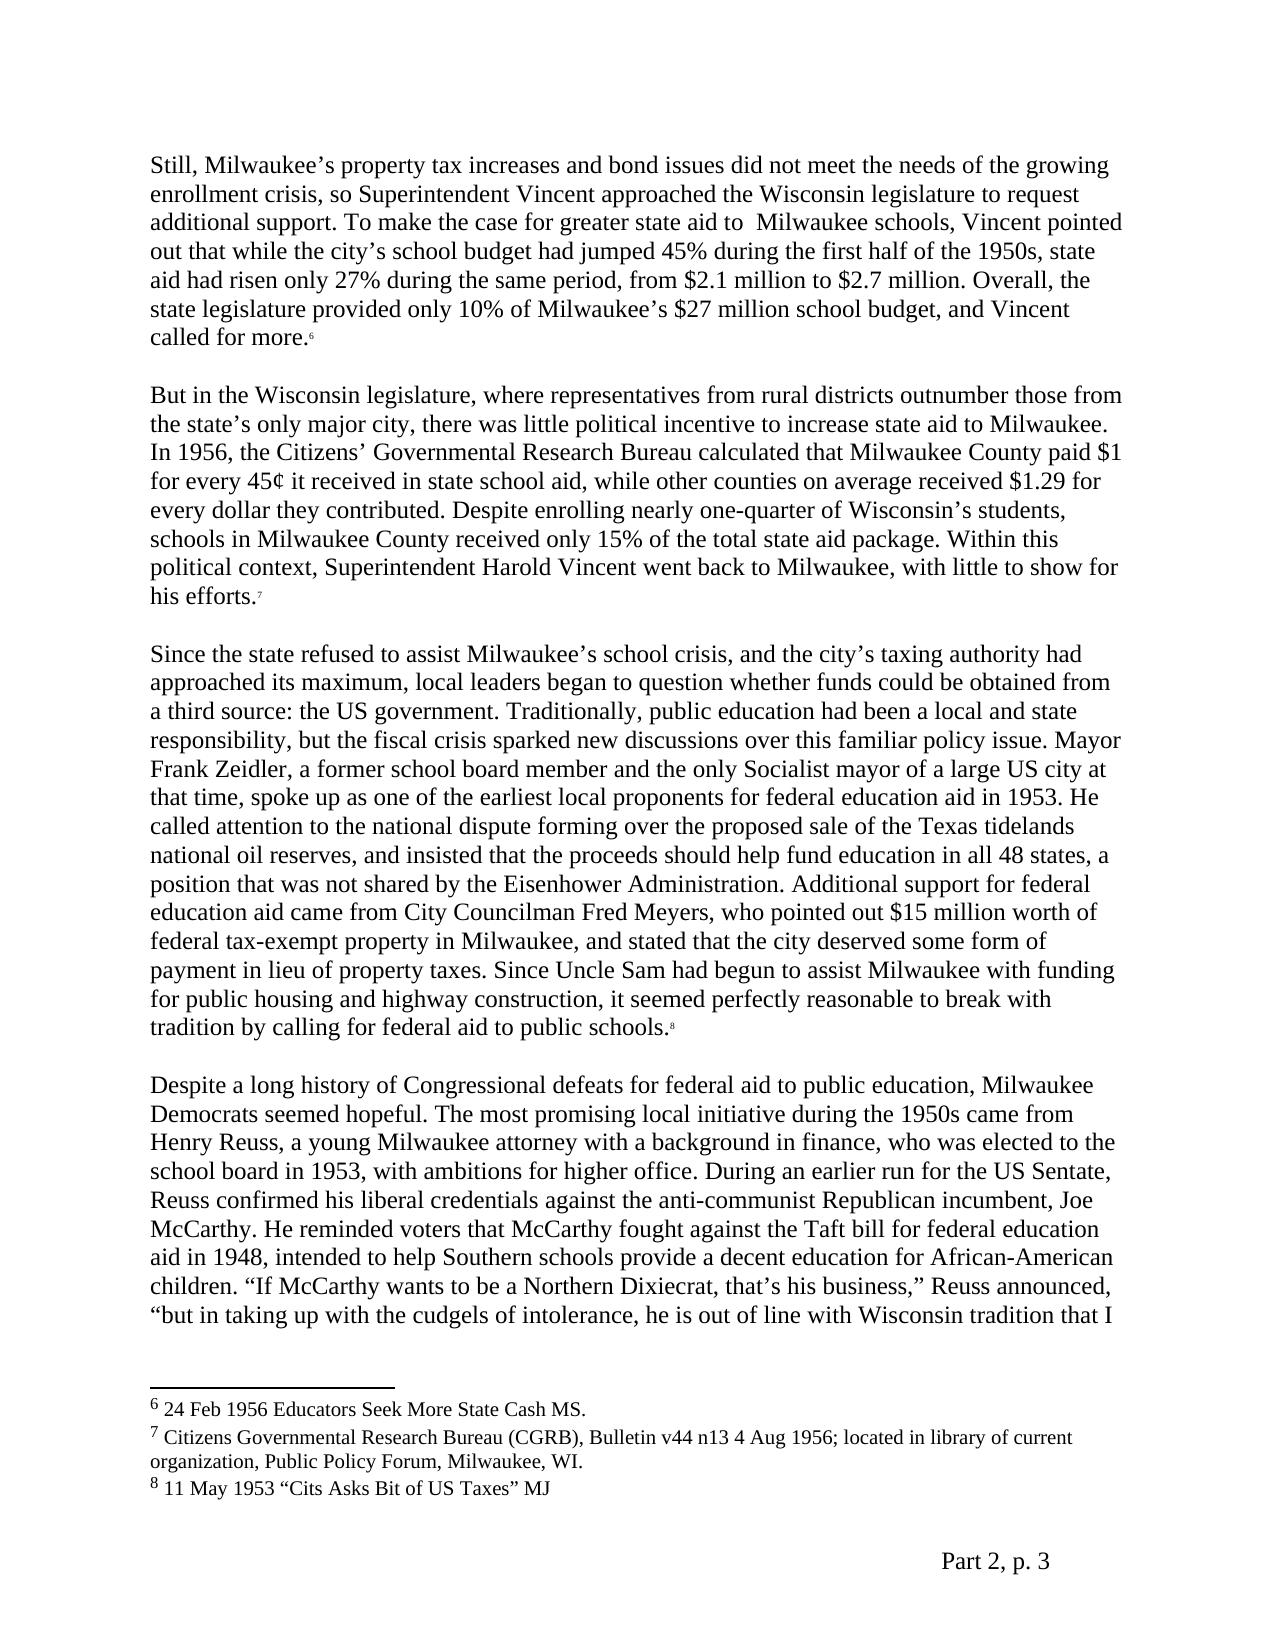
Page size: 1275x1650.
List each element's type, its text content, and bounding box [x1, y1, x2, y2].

text But in the Wisconsin legislature, where representatives from rural districts outnumber those from the state’s only major city, there was little political incentive to increase state aid to Milwaukee. In 1956, the Citizens’ Governmental Research Bureau calculated that Milwaukee County paid $1 for every 45¢ it received in state school aid, while other counties on average received $1.29 for every dollar they contributed. Despite enrolling nearly one-quarter of Wisconsin’s students, schools in Milwaukee County received only 15% of the total state aid package. Within this political context, Superintendent Harold Vincent went back to Milwaukee, with little to show for his efforts. [150, 380, 1125, 610]
text 11 May 1953 “Cits Asks Bit of US Taxes” MJ [150, 1473, 1125, 1500]
text Citizens Governmental Research Bureau (CGRB), Bulletin v44 n13 4 Aug 1956; located in library of current organization, Public Policy Forum, Milwaukee, WI. [150, 1421, 1125, 1473]
text Since the state refused to assist Milwaukee’s school crisis, and the city’s taxing authority had approached its maximum, local leaders began to question whether funds could be obtained from a third source: the US government. Traditionally, public education had been a local and state responsibility, but the fiscal crisis sparked new discussions over this familiar policy issue. Mayor Frank Zeidler, a former school board member and the only Socialist mayor of a large US city at that time, spoke up as one of the earliest local proponents for federal education aid in 1953. He called attention to the national dispute forming over the proposed sale of the Texas tidelands national oil reserves, and insisted that the proceeds should help fund education in all 48 states, a position that was not shared by the Eisenhower Administration. Additional support for federal education aid came from City Councilman Fred Meyers, who pointed out $15 million worth of federal tax-exempt property in Milwaukee, and stated that the city deserved some form of payment in lieu of property taxes. Since Uncle Sam had begun to assist Milwaukee with funding for public housing and highway construction, it seemed perfectly reasonable to break with tradition by calling for federal aid to public schools. [150, 639, 1125, 1041]
text 24 Feb 1956 Educators Seek More State Cash MS. [150, 1394, 1125, 1421]
text Despite a long history of Congressional defeats for federal aid to public education, Milwaukee Democrats seemed hopeful. The most promising local initiative during the 1950s came from Henry Reuss, a young Milwaukee attorney with a background in finance, who was elected to the school board in 1953, with ambitions for higher office. During an earlier run for the US Sentate, Reuss confirmed his liberal credentials against the anti-communist Republican incumbent, Joe McCarthy. He reminded voters that McCarthy fought against the Taft bill for federal education aid in 1948, intended to help Southern schools provide a decent education for African-American children. “If McCarthy wants to be a Northern Dixiecrat, that’s his business,” Reuss announced, “but in taking up with the cudgels of intolerance, he is out of line with Wisconsin tradition that I [150, 1070, 1125, 1329]
text Still, Milwaukee’s property tax increases and bond issues did not meet the needs of the growing enrollment crisis, so Superintendent Vincent approached the Wisconsin legislature to request additional support. To make the case for greater state aid to Milwaukee schools, Vincent pointed out that while the city’s school budget had jumped 45% during the first half of the 1950s, state aid had risen only 27% during the same period, from $2.1 million to $2.7 million. Overall, the state legislature provided only 10% of Milwaukee’s $27 million school budget, and Vincent called for more. [150, 150, 1125, 351]
